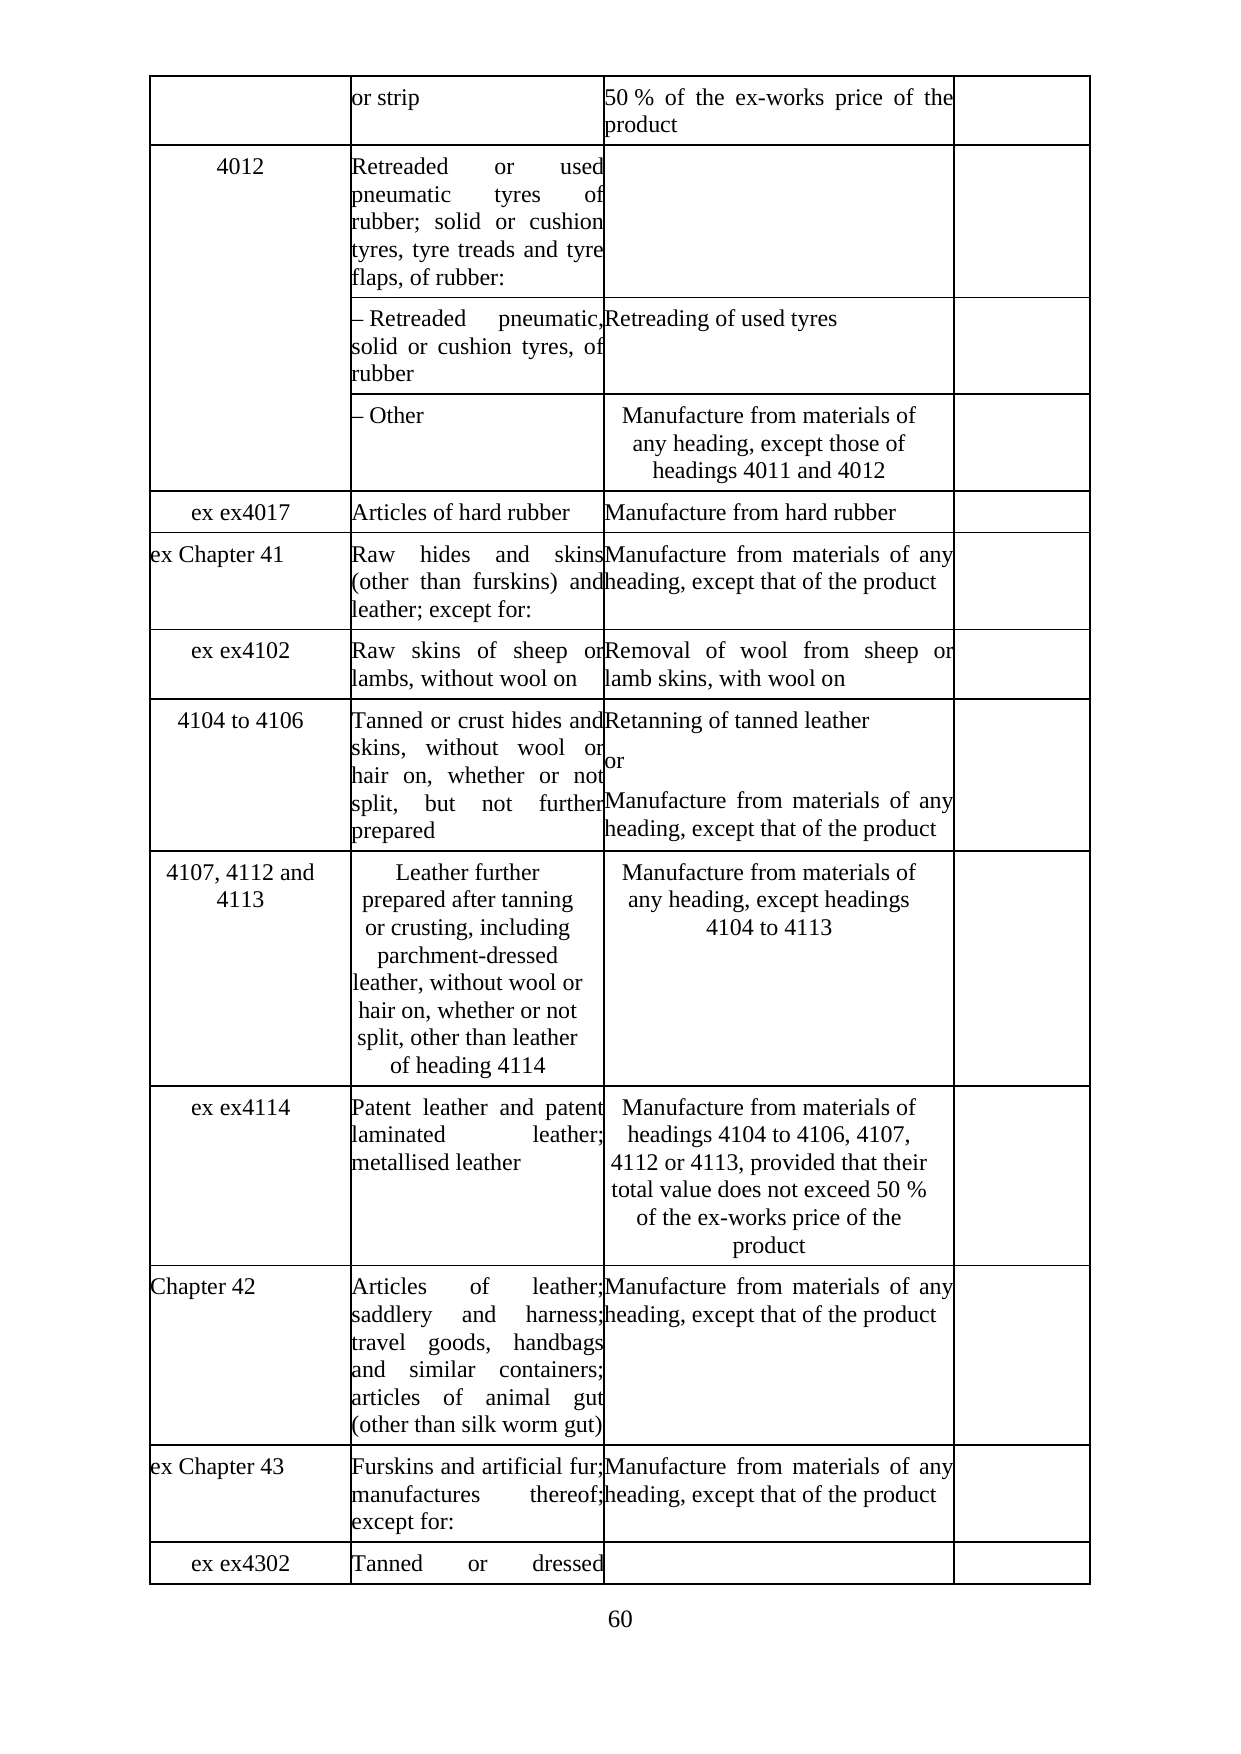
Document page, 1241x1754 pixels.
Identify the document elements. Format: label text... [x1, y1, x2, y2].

table_cell Manufacture from materials of any heading, except those of headings 4011 and 4012 [605, 395, 953, 490]
table_cell 4107, 4112 and 4113 [151, 852, 350, 1085]
table_cell Tanned or dressed [352, 1543, 603, 1583]
table_cell [955, 146, 1089, 296]
table_cell [955, 1087, 1089, 1264]
table_cell [955, 1446, 1089, 1541]
table_cell ex ex4302 [151, 1543, 350, 1583]
table_cell Articles of hard rubber [352, 492, 603, 532]
table_cell Retreading of used tyres [605, 298, 953, 393]
table_cell 4104 to 4106 [151, 700, 350, 850]
table_cell Furskins and artificial fur; manufactures thereof; except for: [352, 1446, 603, 1541]
table_cell [955, 395, 1089, 490]
table_cell – Other [352, 395, 603, 490]
table_cell Raw hides and skins (other than furskins) and leather; except for: [352, 533, 603, 629]
table_cell [955, 1543, 1089, 1583]
table_cell [955, 1266, 1089, 1444]
table_cell [151, 77, 350, 144]
table_cell ex ex4017 [151, 492, 350, 532]
table_cell Manufacture from materials of any heading, except headings 4104 to 4113 [605, 852, 953, 1085]
table_cell Tanned or crust hides and skins, without wool or hair on, whether or not split, but not further prepared [352, 700, 603, 850]
table_cell [605, 1543, 953, 1583]
table_cell [955, 700, 1089, 850]
table_cell [955, 533, 1089, 629]
table_cell [955, 852, 1089, 1085]
table_cell Manufacture from materials of any heading, except that of the product [605, 533, 953, 629]
table_cell or strip [352, 77, 603, 144]
table_cell Removal of wool from sheep or lamb skins, with wool on [605, 630, 953, 698]
table_cell 4012 [151, 146, 350, 490]
table_cell ex Chapter 41 [151, 533, 350, 629]
table_cell ex ex4102 [151, 630, 350, 698]
table_cell Leather further prepared after tanning or crusting, including parchment-dressed leather, without wool or hair on, whether or not split, other than leather of heading 4114 [352, 852, 603, 1085]
table_cell Chapter 42 [151, 1266, 350, 1444]
table_cell 50 % of the ex-works price of the product [605, 77, 953, 144]
table_cell Manufacture from materials of headings 4104 to 4106, 4107, 4112 or 4113, provided that their total value does not exceed 50 % of the ex-works price of the product [605, 1087, 953, 1264]
table_cell Retreaded or used pneumatic tyres of rubber; solid or cushion tyres, tyre treads and tyre flaps, of rubber: [352, 146, 603, 296]
table_cell ex Chapter 43 [151, 1446, 350, 1541]
table_cell [955, 298, 1089, 393]
table_cell Raw skins of sheep or lambs, without wool on [352, 630, 603, 698]
table_cell [955, 630, 1089, 698]
table_cell [955, 492, 1089, 532]
table_cell Articles of leather; saddlery and harness; travel goods, handbags and similar containers; articles of animal gut (other than silk worm gut) [352, 1266, 603, 1444]
table_cell Manufacture from materials of any heading, except that of the product [605, 1446, 953, 1541]
table_cell [955, 77, 1089, 144]
table_cell Retanning of tanned leather or Manufacture from materials of any heading, except that of the product [605, 700, 953, 850]
table_cell – Retreaded pneumatic, solid or cushion tyres, of rubber [352, 298, 603, 393]
table_cell Manufacture from hard rubber [605, 492, 953, 532]
table_cell Patent leather and patent laminated leather; metallised leather [352, 1087, 603, 1264]
table_cell Manufacture from materials of any heading, except that of the product [605, 1266, 953, 1444]
table_cell ex ex4114 [151, 1087, 350, 1264]
table_cell [605, 146, 953, 296]
